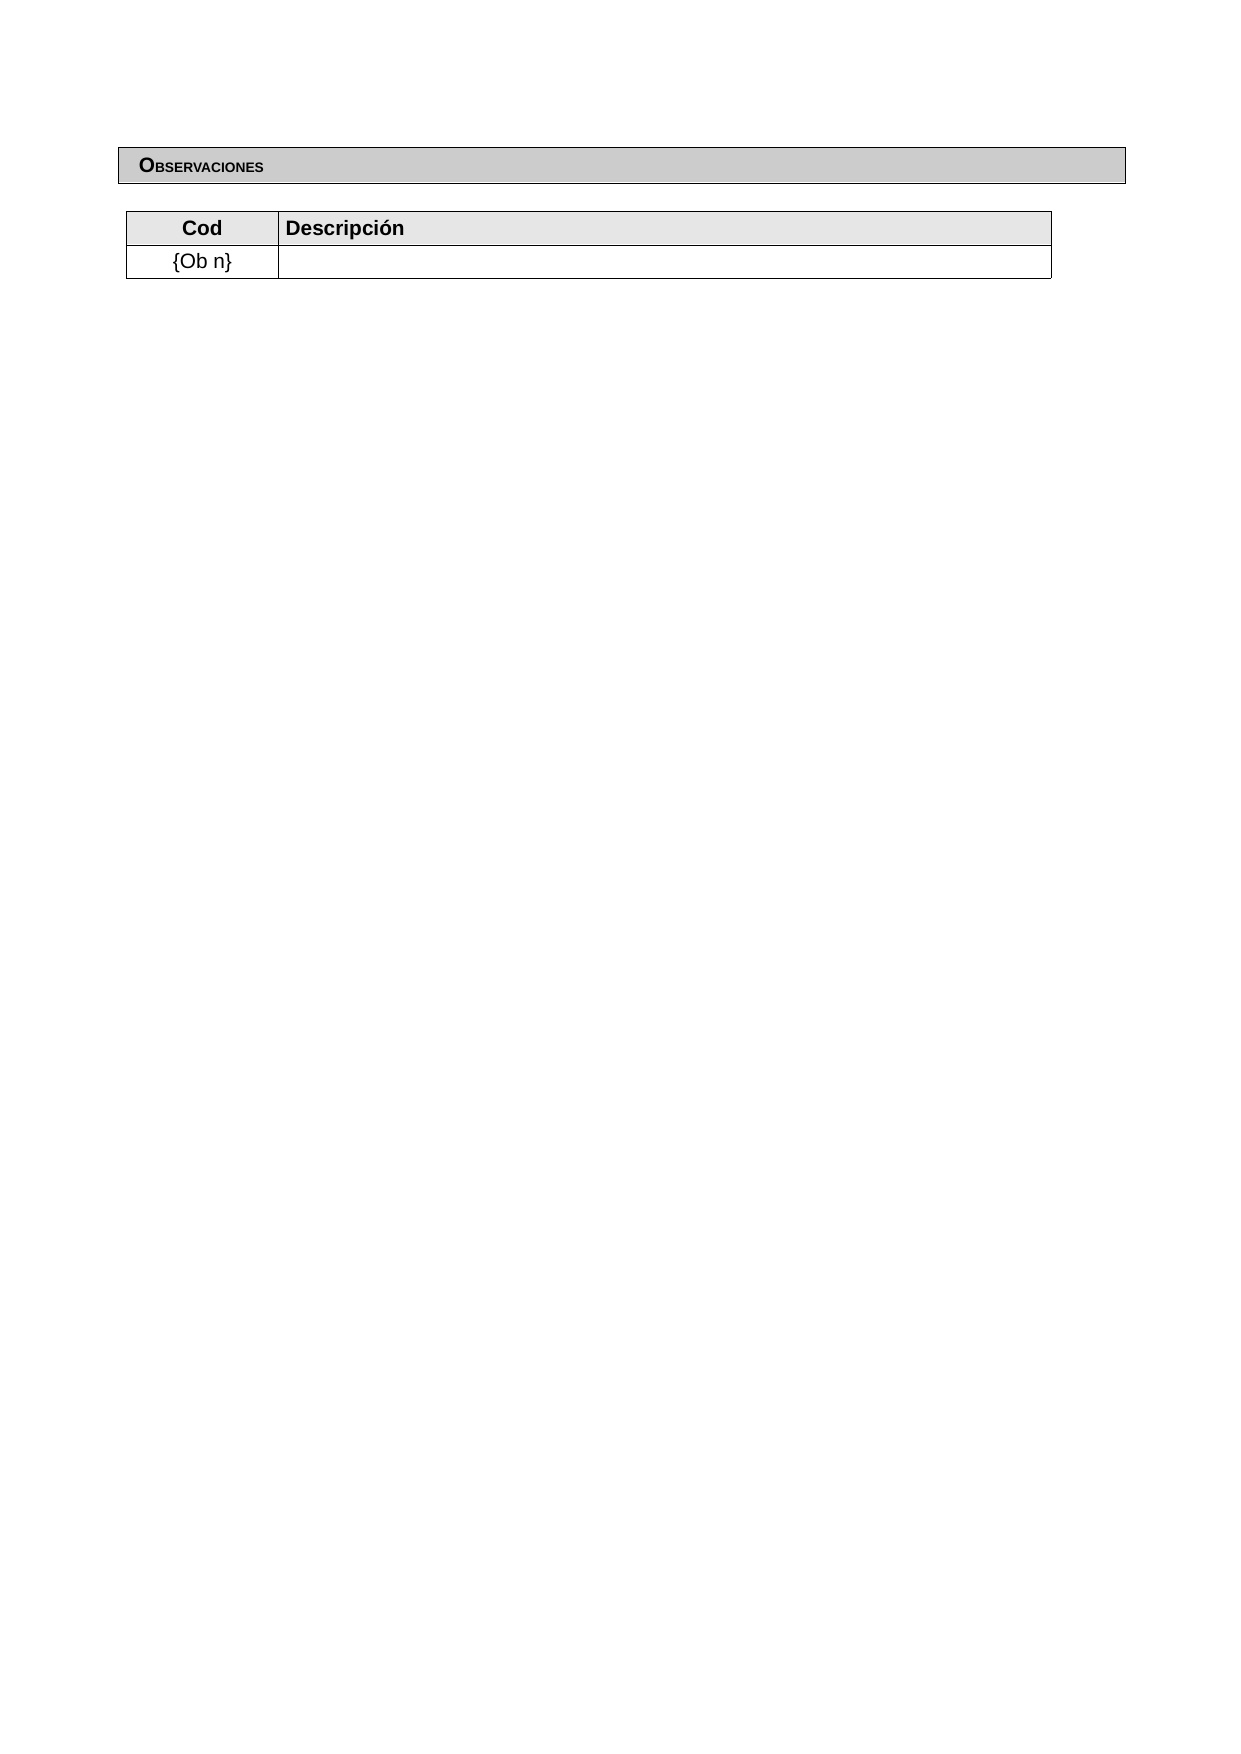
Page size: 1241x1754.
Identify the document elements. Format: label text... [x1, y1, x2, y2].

table_cell {Ob n} [127, 246, 278, 278]
table_header Observaciones [119, 148, 1125, 182]
table_header Descripción [279, 212, 1051, 244]
table_header Cod [127, 212, 278, 244]
table_cell [279, 246, 1051, 278]
